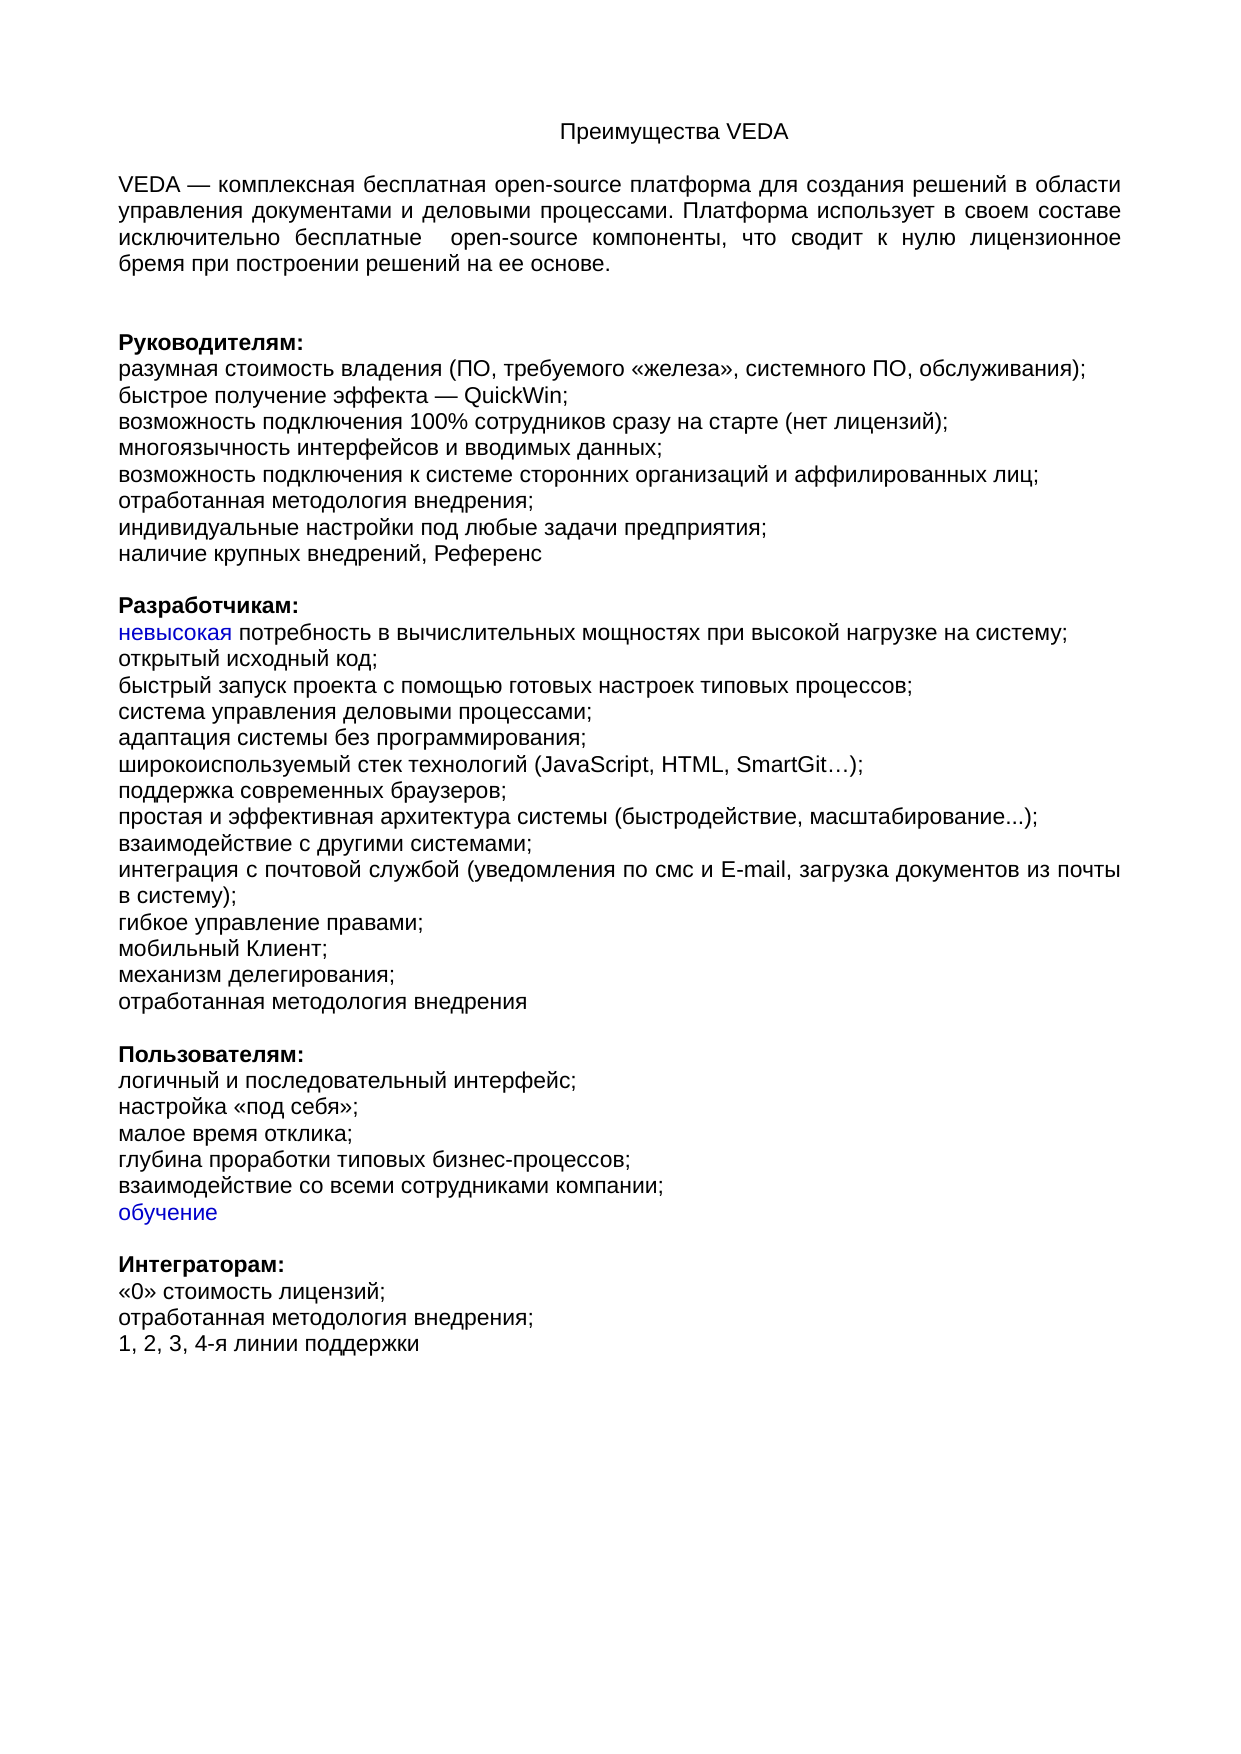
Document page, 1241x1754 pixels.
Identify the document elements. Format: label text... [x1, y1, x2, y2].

text «0» стоимость лицензий; [118, 1278, 1122, 1304]
text невысокая потребность в вычислительных мощностях при высокой нагрузке на систему; [118, 619, 1122, 645]
text мобильный Клиент; [118, 935, 1122, 961]
text возможность подключения 100% сотрудников сразу на старте (нет лицензий); [118, 408, 1122, 434]
text Пользователям: [118, 1041, 1122, 1067]
text индивидуальные настройки под любые задачи предприятия; [118, 513, 1122, 540]
text 1, 2, 3, 4-я линии поддержки [118, 1330, 1122, 1357]
text взаимодействие с другими системами; [118, 830, 1122, 856]
text Руководителям: [118, 329, 1122, 355]
text Интеграторам: [118, 1251, 1122, 1278]
text простая и эффективная архитектура системы (быстродействие, масштабирование...); [118, 803, 1122, 830]
text гибкое управление правами; [118, 909, 1122, 935]
text малое время отклика; [118, 1119, 1122, 1146]
text настройка «под себя»; [118, 1093, 1122, 1119]
text отработанная методология внедрения; [118, 1304, 1122, 1330]
text взаимодействие со всеми сотрудниками компании; [118, 1172, 1122, 1199]
text отработанная методология внедрения; [118, 487, 1122, 513]
text глубина проработки типовых бизнес-процессов; [118, 1146, 1122, 1172]
text отработанная методология внедрения [118, 988, 1122, 1014]
text адаптация системы без программирования; [118, 724, 1122, 751]
text VEDA — комплексная бесплатная open-source платформа для создания решений в области управления документами и деловыми процессами. Платформа использует в своем составе исключительно бесплатные open-source компоненты, что сводит к нулю лицензионное бремя при построении решений на ее основе. [118, 171, 1122, 276]
text Разработчикам: [118, 592, 1122, 619]
text логичный и последовательный интерфейс; [118, 1067, 1122, 1093]
text возможность подключения к системе сторонних организаций и аффилированных лиц; [118, 461, 1122, 487]
text обучение [118, 1199, 1122, 1225]
text интеграция с почтовой службой (уведомления по смс и E-mail, загрузка документов из почты в систему); [118, 856, 1122, 909]
text Преимущества VEDA [118, 118, 1122, 144]
text разумная стоимость владения (ПО, требуемого «железа», системного ПО, обслуживания); [118, 355, 1122, 382]
text механизм делегирования; [118, 961, 1122, 988]
text поддержка современных браузеров; [118, 777, 1122, 803]
text система управления деловыми процессами; [118, 698, 1122, 724]
text широкоиспользуемый стек технологий (JavaScript, HTML, SmartGit…); [118, 751, 1122, 777]
text открытый исходный код; [118, 645, 1122, 672]
text быстрое получение эффекта — QuickWin; [118, 382, 1122, 408]
text наличие крупных внедрений, Референс [118, 540, 1122, 566]
text быстрый запуск проекта с помощью готовых настроек типовых процессов; [118, 672, 1122, 698]
text многоязычность интерфейсов и вводимых данных; [118, 434, 1122, 461]
